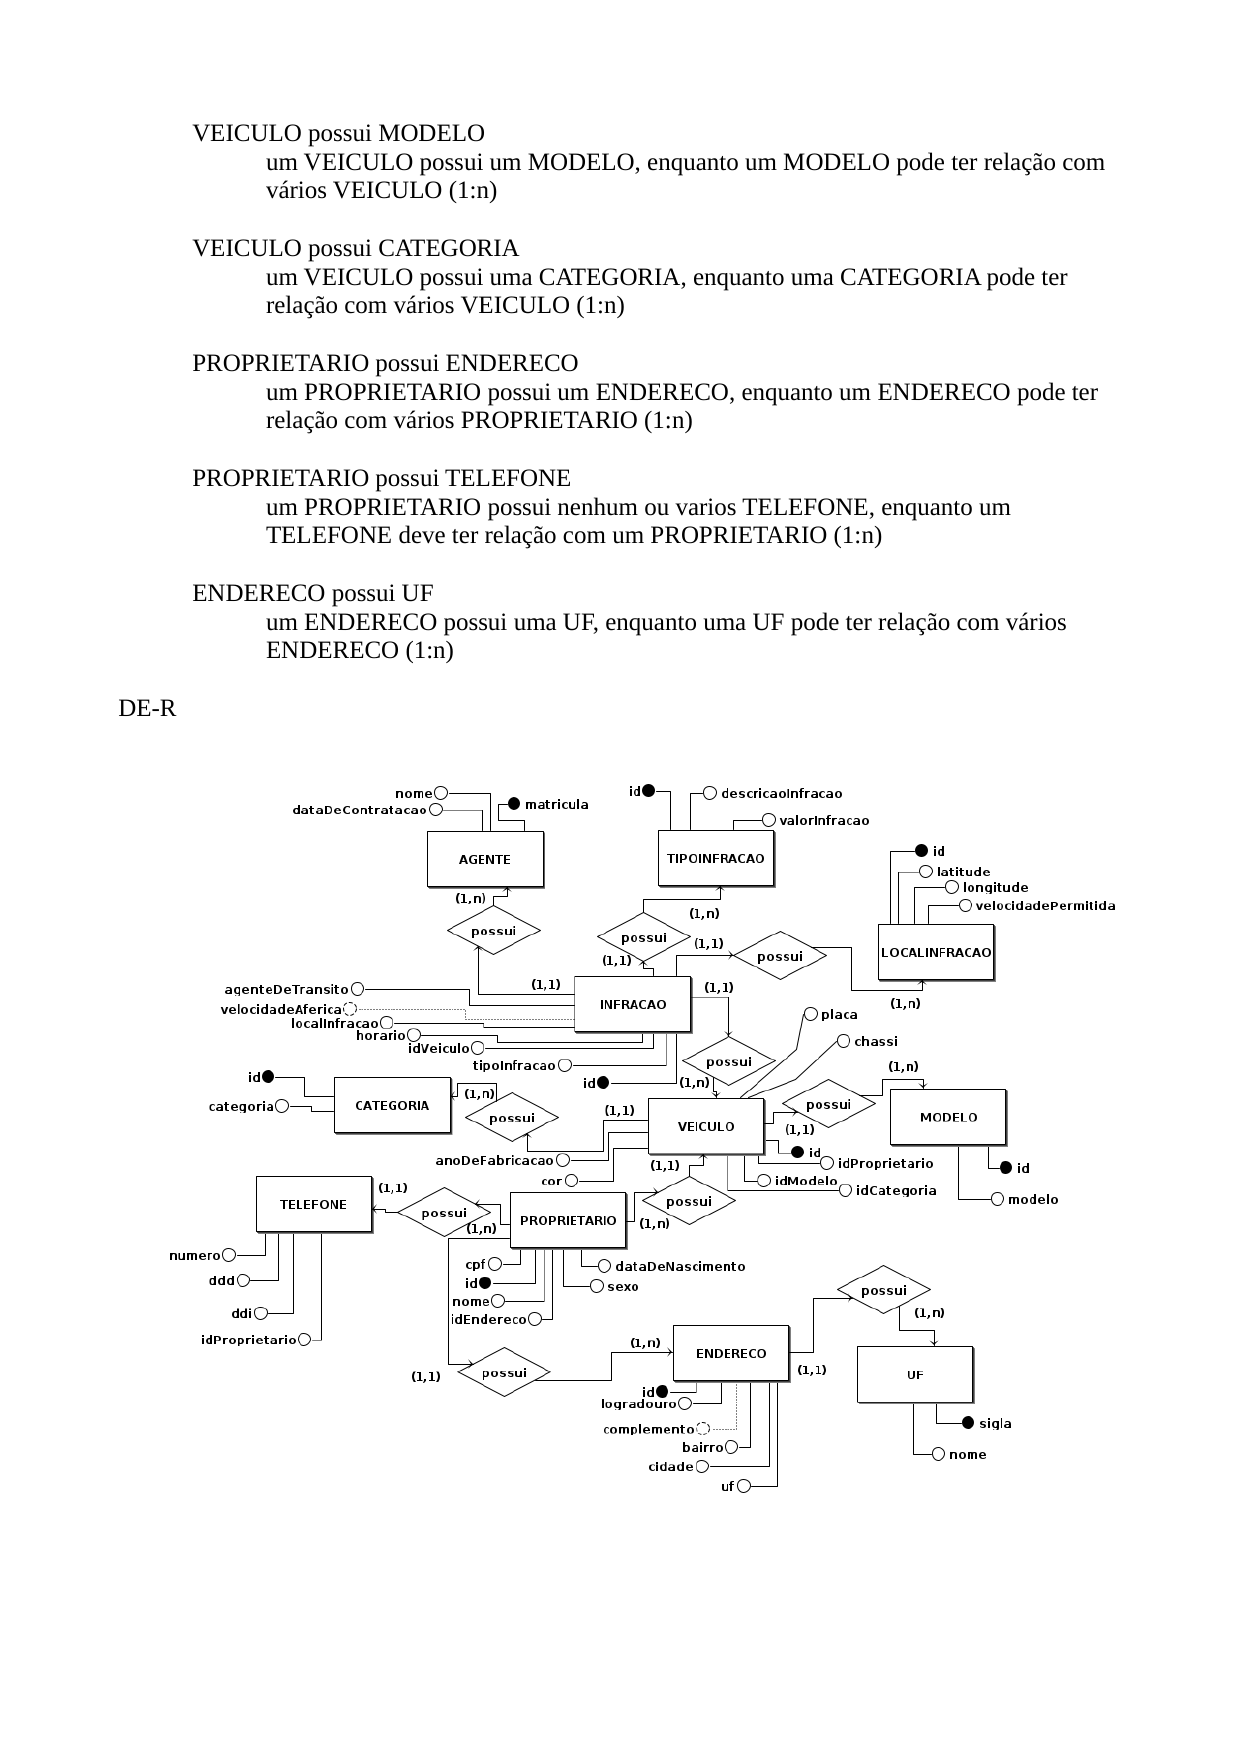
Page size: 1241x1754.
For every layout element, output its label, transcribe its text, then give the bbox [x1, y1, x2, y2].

text DE-R [118, 693, 1122, 722]
text um PROPRIETARIO possui um ENDERECO, enquanto um ENDERECO pode ter relação com vários PROPRIETARIO (1:n) [266, 377, 1122, 434]
text um VEICULO possui uma CATEGORIA, enquanto uma CATEGORIA pode ter relação com vários VEICULO (1:n) [266, 262, 1122, 319]
text PROPRIETARIO possui TELEFONE [192, 463, 1122, 492]
text VEICULO possui MODELO [192, 118, 1122, 147]
text um VEICULO possui um MODELO, enquanto um MODELO pode ter relação com vários VEICULO (1:n) [266, 147, 1122, 204]
picture [118, 779, 1123, 1496]
text um PROPRIETARIO possui nenhum ou varios TELEFONE, enquanto um TELEFONE deve ter relação com um PROPRIETARIO (1:n) [266, 492, 1122, 549]
text ENDERECO possui UF [192, 578, 1122, 607]
text VEICULO possui CATEGORIA [192, 233, 1122, 262]
text um ENDERECO possui uma UF, enquanto uma UF pode ter relação com vários ENDERECO (1:n) [266, 607, 1122, 664]
text PROPRIETARIO possui ENDERECO [192, 348, 1122, 377]
